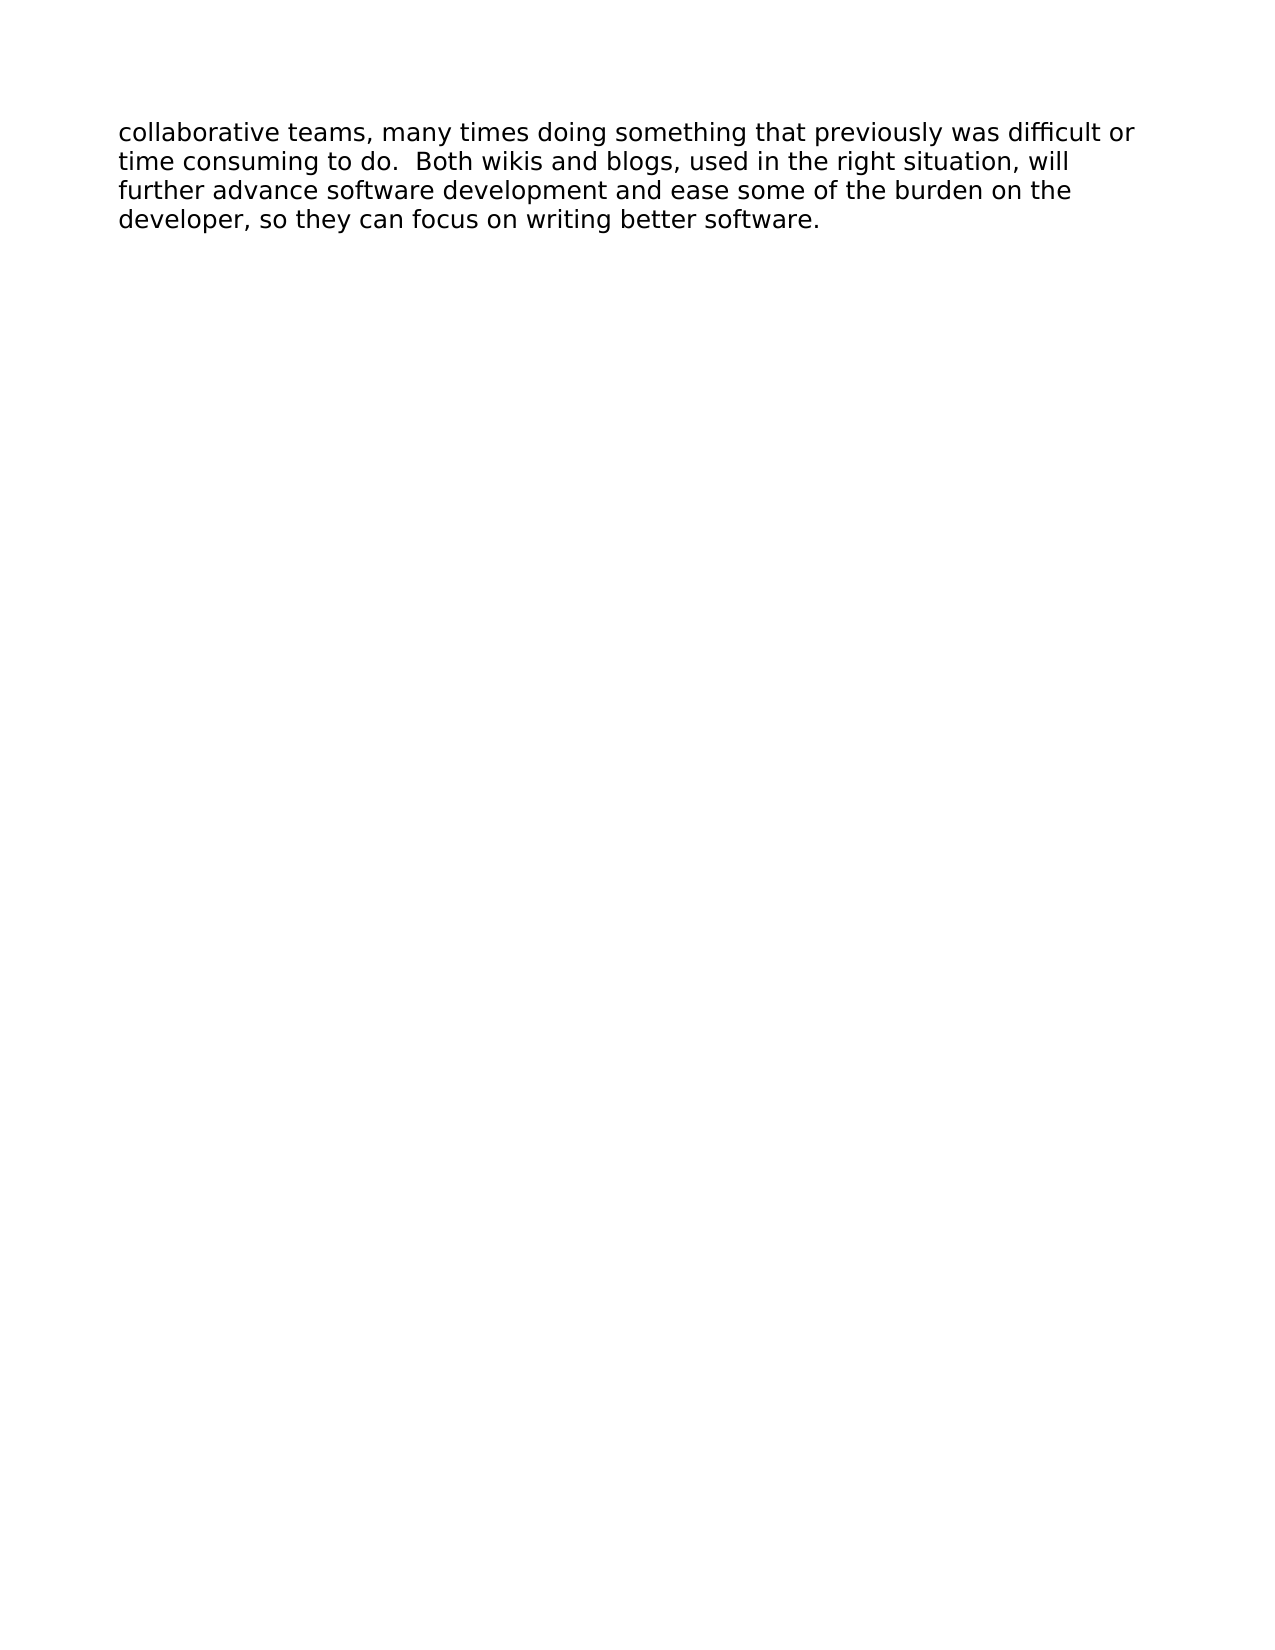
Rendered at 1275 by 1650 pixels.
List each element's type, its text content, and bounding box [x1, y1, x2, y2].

text collaborative teams, many times doing something that previously was difficult or time consuming to do. Both wikis and blogs, used in the right situation, will further advance software development and ease some of the burden on the developer, so they can focus on writing better software. [118, 118, 1157, 235]
